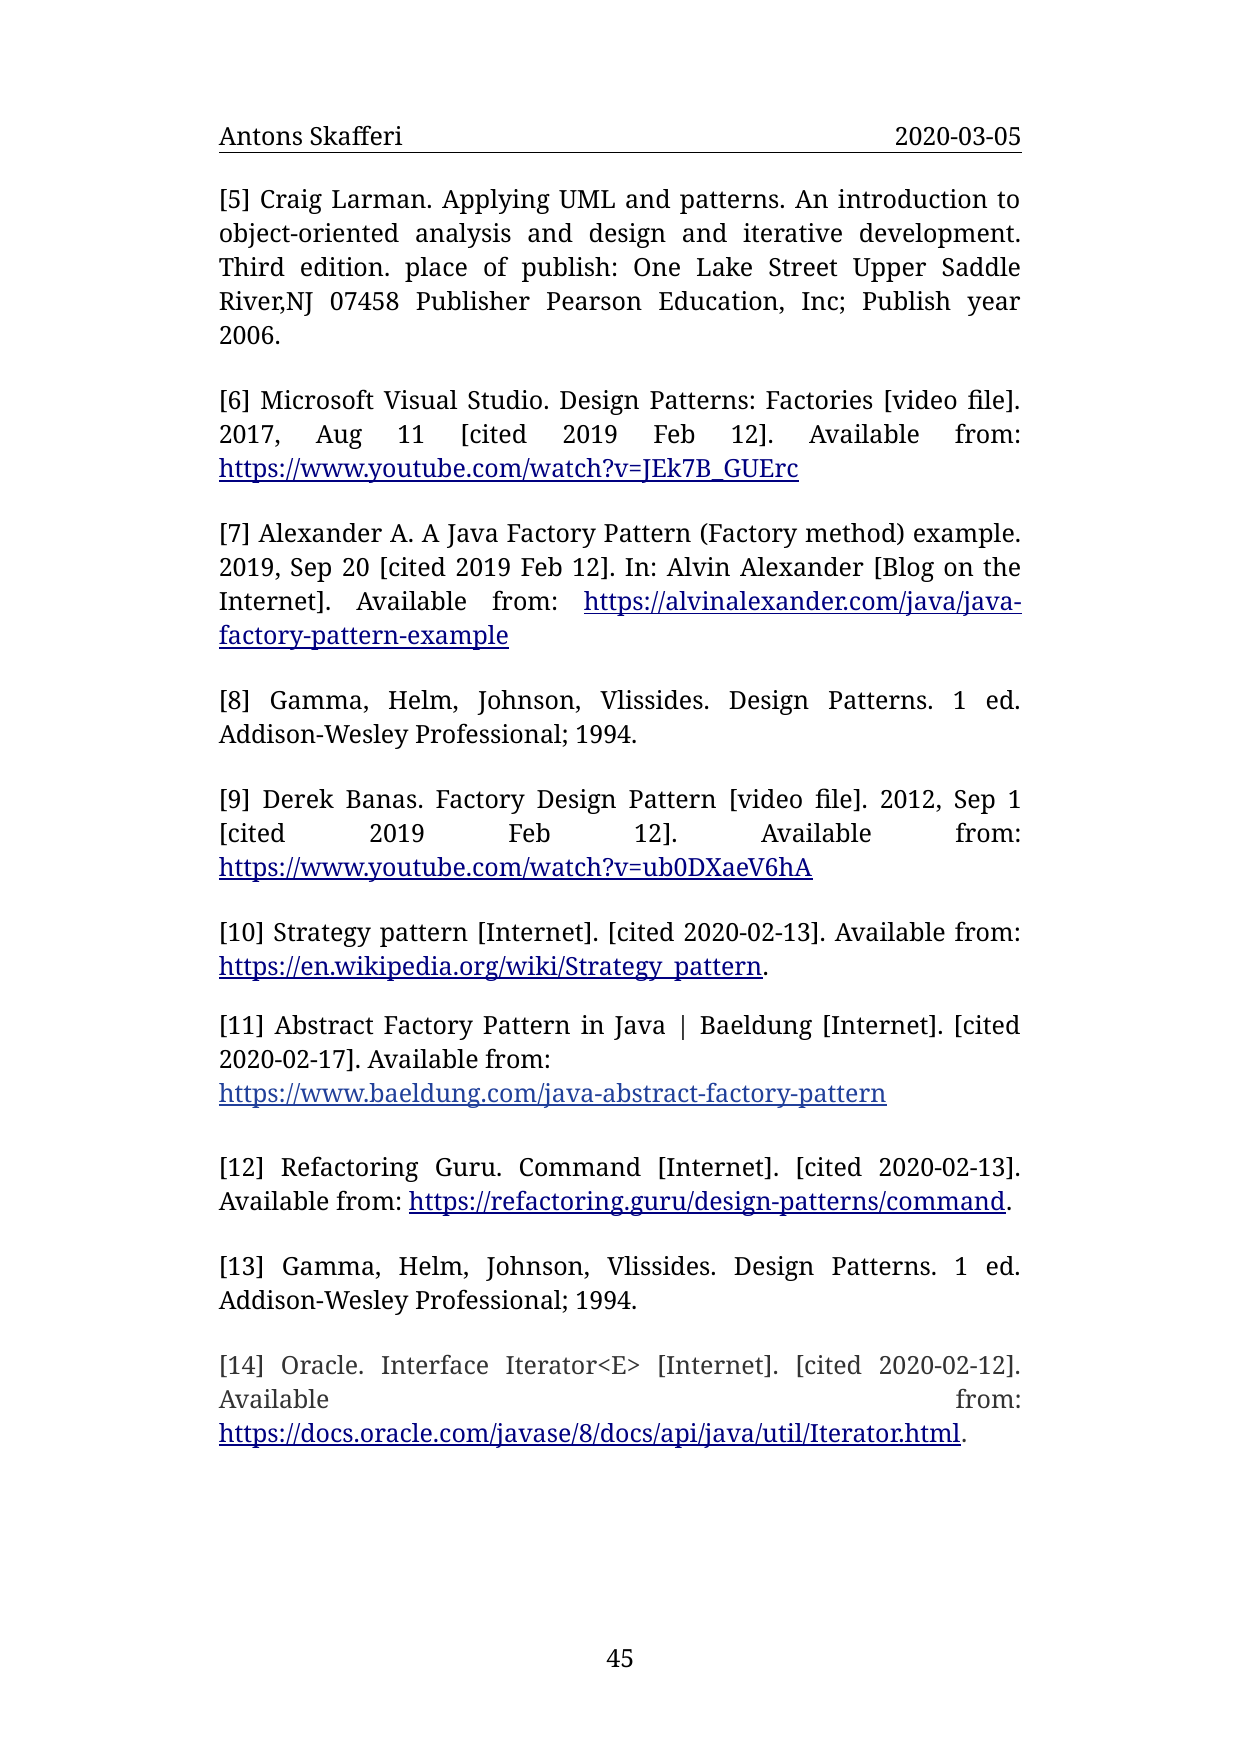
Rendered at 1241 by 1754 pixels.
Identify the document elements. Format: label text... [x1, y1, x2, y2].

text [9] Derek Banas. Factory Design Pattern [video file]. 2012, Sep 1 [cited 2019 Feb 12]. Available from: https://www.youtube.com/watch?v=ub0DXaeV6hA [218, 782, 1022, 884]
text [12] Refactoring Guru. Command [Internet]. [cited 2020-02-13]. Available from: https://refactoring.guru/design-patterns/command. [218, 1149, 1022, 1218]
text [6] Microsoft Visual Studio. Design Patterns: Factories [video file]. 2017, Aug 11 [cited 2019 Feb 12]. Available from: https://www.youtube.com/watch?v=JEk7B_GUErc [218, 383, 1022, 485]
text [10] Strategy pattern [Internet]. [cited 2020-02-13]. Available from: https://en.wikipedia.org/wiki/Strategy_pattern. [218, 914, 1022, 983]
text [11] Abstract Factory Pattern in Java | Baeldung [Internet]. [cited 2020-02-17]. Available from: [218, 1007, 1022, 1076]
text https://www.baeldung.com/java-abstract-factory-pattern [218, 1076, 1022, 1109]
text [8] Gamma, Helm, Johnson, Vlissides. Design Patterns. 1 ed. Addison-Wesley Professional; 1994. [218, 683, 1022, 751]
text [14] Oracle. Interface Iterator<E> [Internet]. [cited 2020-02-12]. Available from: https://docs.oracle.com/javase/8/docs/api/java/util/Iterator.html. [218, 1347, 1022, 1449]
text [5] Craig Larman. Applying UML and patterns. An introduction to object-oriented analysis and design and iterative development. Third edition. place of publish: One Lake Street Upper Saddle River,NJ 07458 Publisher Pearson Education, Inc; Publish year 2006. [218, 182, 1022, 352]
text [7] Alexander A. A Java Factory Pattern (Factory method) example. 2019, Sep 20 [cited 2019 Feb 12]. In: Alvin Alexander [Blog on the Internet]. Available from: https://alvinalexander.com/java/java-factory-pattern-example [218, 516, 1022, 652]
text [13] Gamma, Helm, Johnson, Vlissides. Design Patterns. 1 ed. Addison-Wesley Professional; 1994. [218, 1248, 1022, 1317]
